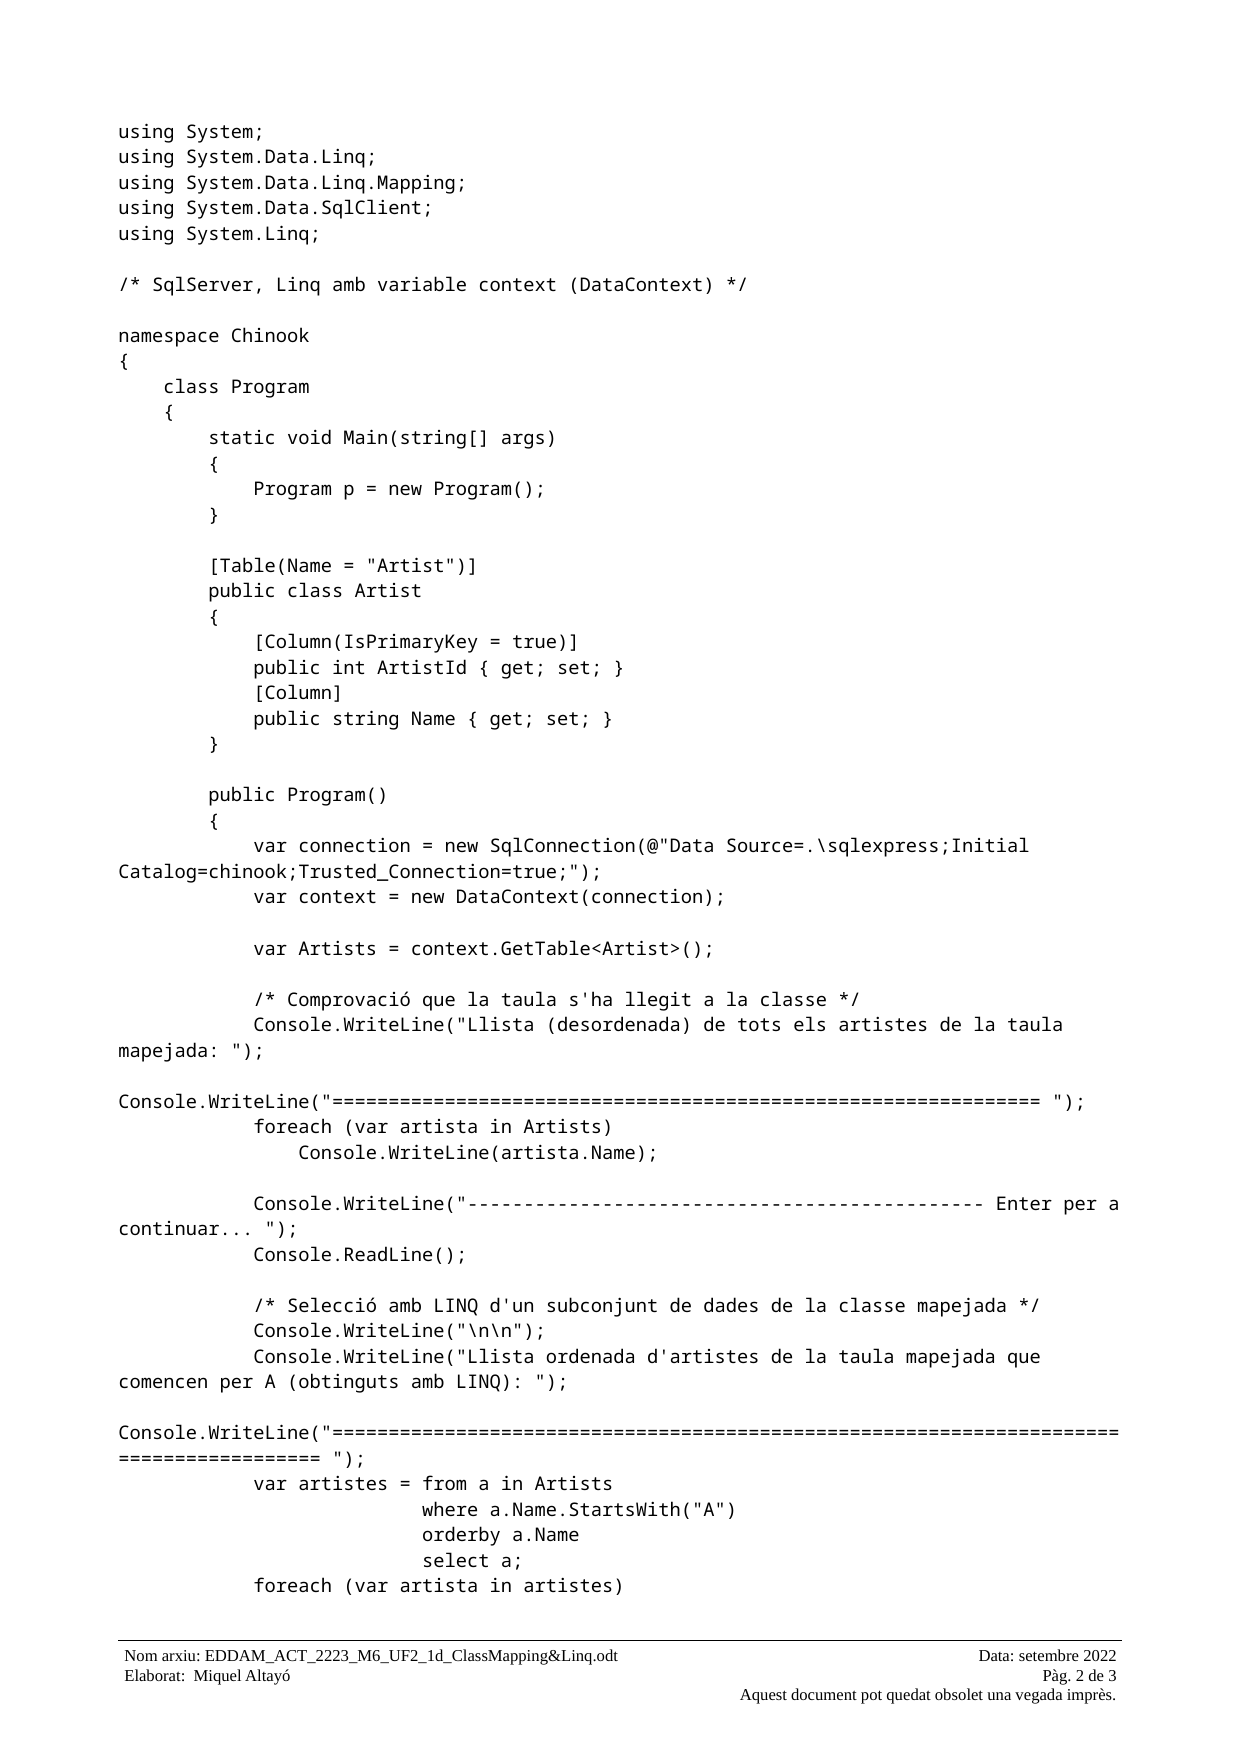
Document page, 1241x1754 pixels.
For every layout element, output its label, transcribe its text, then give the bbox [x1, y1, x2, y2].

text { [118, 399, 1122, 424]
text { [118, 348, 1122, 373]
text Console.WriteLine("=============================================================== "); [118, 1062, 1122, 1113]
text orderby a.Name [118, 1522, 1122, 1547]
text Console.WriteLine("\n\n"); [118, 1318, 1122, 1343]
text { [118, 603, 1122, 628]
text namespace Chinook [118, 322, 1122, 348]
text [Column] [118, 679, 1122, 705]
text Console.WriteLine("======================================================================================== "); [118, 1394, 1122, 1471]
text using System.Data.SqlClient; [118, 195, 1122, 220]
text Console.ReadLine(); [118, 1241, 1122, 1267]
text foreach (var artista in artistes) [118, 1573, 1122, 1598]
text static void Main(string[] args) [118, 424, 1122, 450]
text public class Artist [118, 577, 1122, 603]
text public Program() [118, 782, 1122, 807]
text using System.Data.Linq.Mapping; [118, 169, 1122, 195]
text Console.WriteLine("Llista ordenada d'artistes de la taula mapejada que comencen per A (obtinguts amb LINQ): "); [118, 1343, 1122, 1394]
text public string Name { get; set; } [118, 705, 1122, 731]
text } [118, 501, 1122, 526]
text { [118, 450, 1122, 475]
text Console.WriteLine("---------------------------------------------- Enter per a continuar... "); [118, 1190, 1122, 1241]
text using System; [118, 118, 1122, 144]
text Program p = new Program(); [118, 475, 1122, 501]
text /* Comprovació que la taula s'ha llegit a la classe */ [118, 986, 1122, 1011]
text select a; [118, 1547, 1122, 1573]
text Console.WriteLine(artista.Name); [118, 1139, 1122, 1164]
text Console.WriteLine("Llista (desordenada) de tots els artistes de la taula mapejada: "); [118, 1011, 1122, 1062]
text /* Selecció amb LINQ d'un subconjunt de dades de la classe mapejada */ [118, 1292, 1122, 1318]
text var connection = new SqlConnection(@"Data Source=.\sqlexpress;Initial Catalog=chinook;Trusted_Connection=true;"); [118, 833, 1122, 884]
text var Artists = context.GetTable<Artist>(); [118, 935, 1122, 960]
text [Column(IsPrimaryKey = true)] [118, 628, 1122, 654]
text where a.Name.StartsWith("A") [118, 1496, 1122, 1522]
text /* SqlServer, Linq amb variable context (DataContext) */ [118, 271, 1122, 297]
text var context = new DataContext(connection); [118, 884, 1122, 909]
text var artistes = from a in Artists [118, 1471, 1122, 1496]
text { [118, 807, 1122, 833]
text class Program [118, 373, 1122, 399]
text using System.Linq; [118, 220, 1122, 246]
text foreach (var artista in Artists) [118, 1113, 1122, 1139]
text using System.Data.Linq; [118, 144, 1122, 169]
text } [118, 731, 1122, 756]
text public int ArtistId { get; set; } [118, 654, 1122, 679]
text [Table(Name = "Artist")] [118, 552, 1122, 577]
